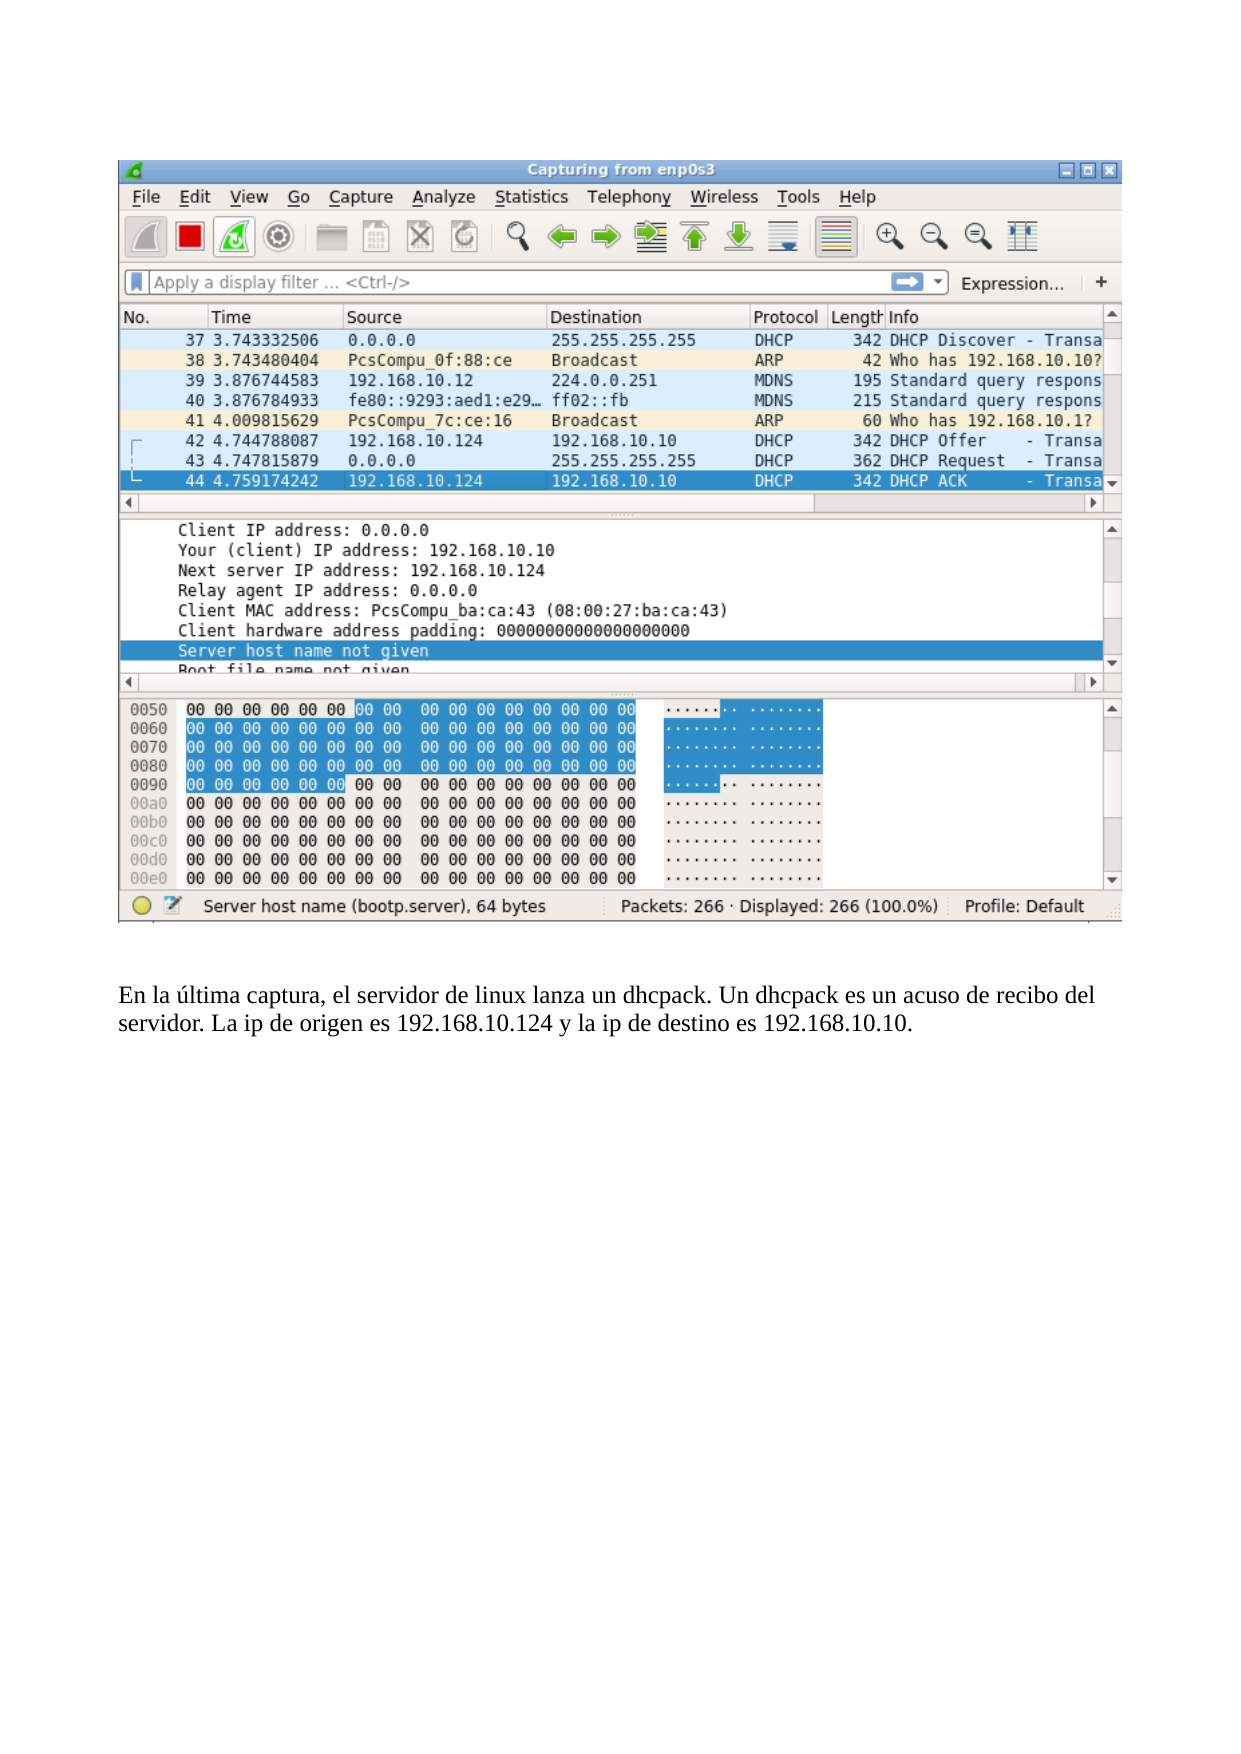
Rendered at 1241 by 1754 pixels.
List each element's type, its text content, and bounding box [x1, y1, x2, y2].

text En la última captura, el servidor de linux lanza un dhcpack. Un dhcpack es un acuso de recibo del servidor. La ip de origen es 192.168.10.124 y la ip de destino es 192.168.10.10. [118, 980, 1122, 1037]
picture [118, 160, 1123, 923]
